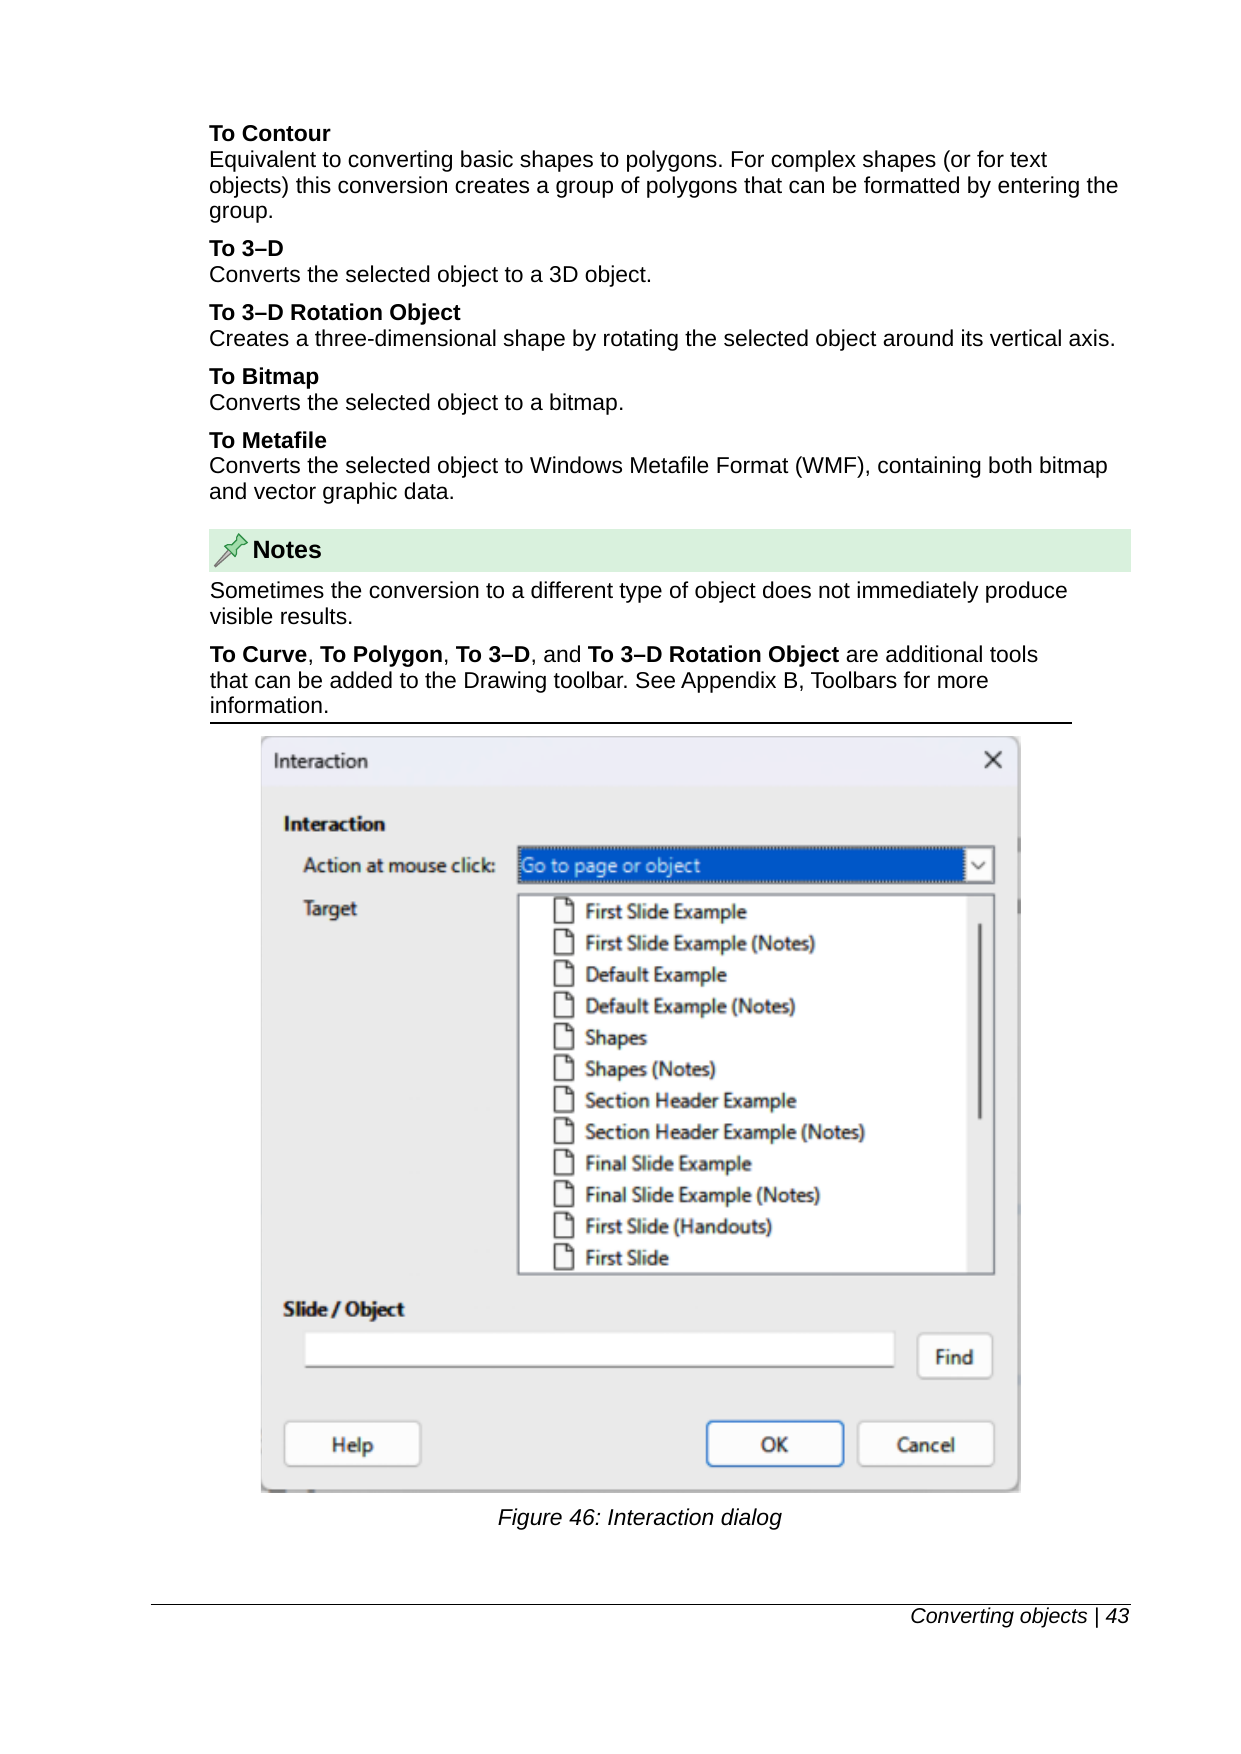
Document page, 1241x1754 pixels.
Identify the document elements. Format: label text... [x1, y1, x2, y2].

text Creates a three-dimensional shape by rotating the selected object around its vertical axis. [209, 325, 1131, 351]
text To Metafile [209, 427, 1131, 453]
text Figure 46: Interaction dialog [261, 1505, 1021, 1531]
text To Bitmap [209, 363, 1131, 389]
text Converts the selected object to Windows Metafile Format (WMF), containing both bitmap and vector graphic data. [209, 453, 1131, 504]
text Converts the selected object to a 3D object. [209, 262, 1131, 287]
picture [260, 736, 1021, 1493]
text Converts the selected object to a bitmap. [209, 389, 1131, 415]
text To Contour [209, 121, 1131, 147]
text To 3–D [209, 236, 1131, 262]
text Equivalent to converting basic shapes to polygons. For complex shapes (or for text objects) this conversion creates a group of polygons that can be formatted by entering the group. [209, 147, 1131, 223]
text Sometimes the conversion to a different type of object does not immediately produce visible results. [209, 578, 1072, 629]
subtitle Notes [209, 529, 1131, 572]
text To Curve, To Polygon, To 3–D, and To 3–D Rotation Object are additional tools that can be added to the Drawing toolbar. See Appendix B, Toolbars for more information. [209, 642, 1072, 724]
text To 3–D Rotation Object [209, 300, 1131, 325]
